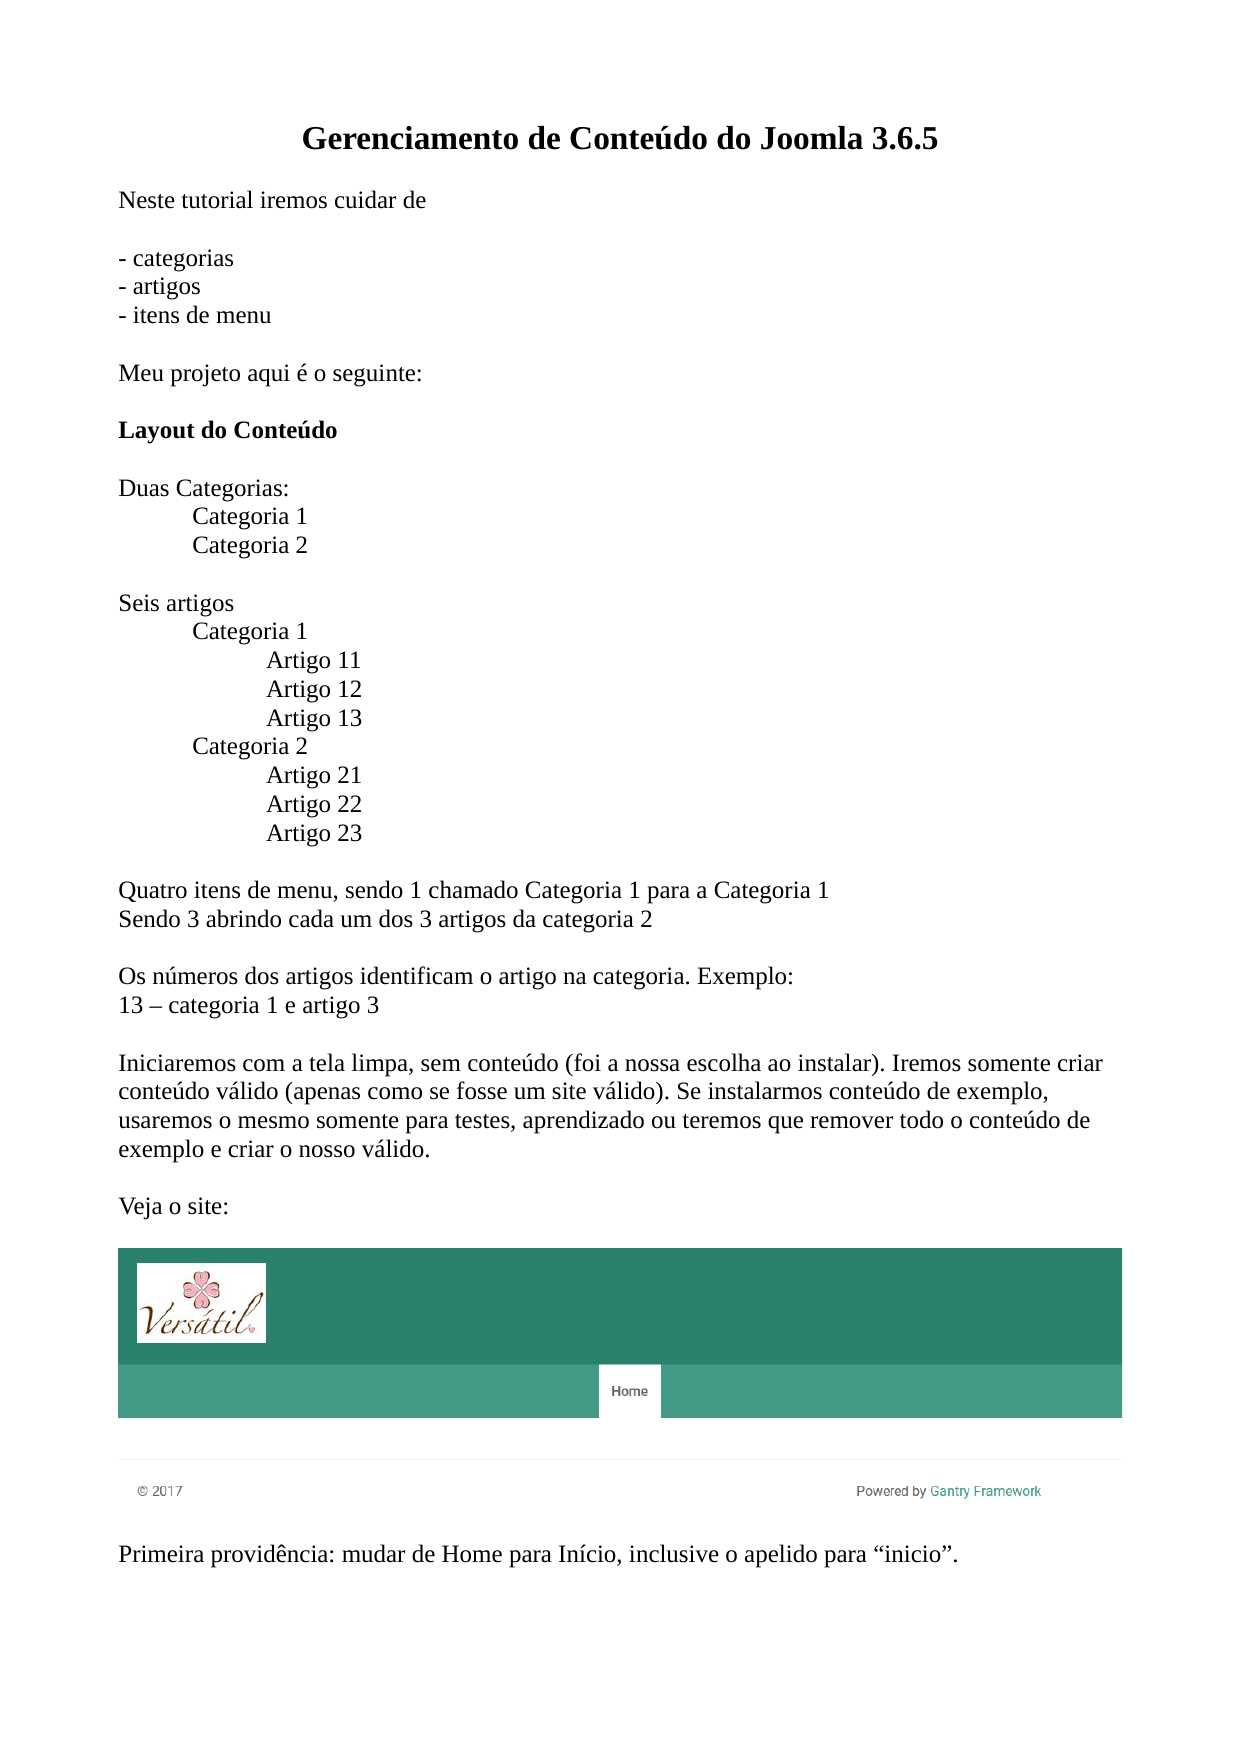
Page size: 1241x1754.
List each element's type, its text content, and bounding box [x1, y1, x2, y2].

text Artigo 23 [118, 818, 1122, 846]
text Categoria 1 [118, 616, 1122, 645]
text Iniciaremos com a tela limpa, sem conteúdo (foi a nossa escolha ao instalar). Iremos somente criar conteúdo válido (apenas como se fosse um site válido). Se instalarmos conteúdo de exemplo, usaremos o mesmo somente para testes, aprendizado ou teremos que remover todo o conteúdo de exemplo e criar o nosso válido. [118, 1048, 1122, 1163]
text Artigo 13 [118, 703, 1122, 731]
text Gerenciamento de Conteúdo do Joomla 3.6.5 [118, 118, 1122, 156]
text Meu projeto aqui é o seguinte: [118, 358, 1122, 386]
text Artigo 22 [118, 789, 1122, 818]
picture [118, 1248, 1123, 1511]
text Neste tutorial iremos cuidar de [118, 185, 1122, 214]
text Layout do Conteúdo [118, 415, 1122, 444]
text Sendo 3 abrindo cada um dos 3 artigos da categoria 2 [118, 904, 1122, 933]
text Os números dos artigos identificam o artigo na categoria. Exemplo: [118, 961, 1122, 990]
text Categoria 2 [118, 731, 1122, 760]
text - itens de menu [118, 300, 1122, 329]
text 13 – categoria 1 e artigo 3 [118, 990, 1122, 1019]
text Duas Categorias: [118, 473, 1122, 501]
text Artigo 12 [118, 674, 1122, 703]
text Categoria 1 [118, 501, 1122, 530]
text - categorias [118, 243, 1122, 271]
text Artigo 21 [118, 760, 1122, 789]
text Categoria 2 [118, 530, 1122, 559]
text Veja o site: [118, 1191, 1122, 1220]
text Artigo 11 [118, 645, 1122, 674]
text Quatro itens de menu, sendo 1 chamado Categoria 1 para a Categoria 1 [118, 875, 1122, 904]
text Primeira providência: mudar de Home para Início, inclusive o apelido para “inicio”. [118, 1539, 1122, 1568]
text - artigos [118, 271, 1122, 300]
text Seis artigos [118, 588, 1122, 616]
